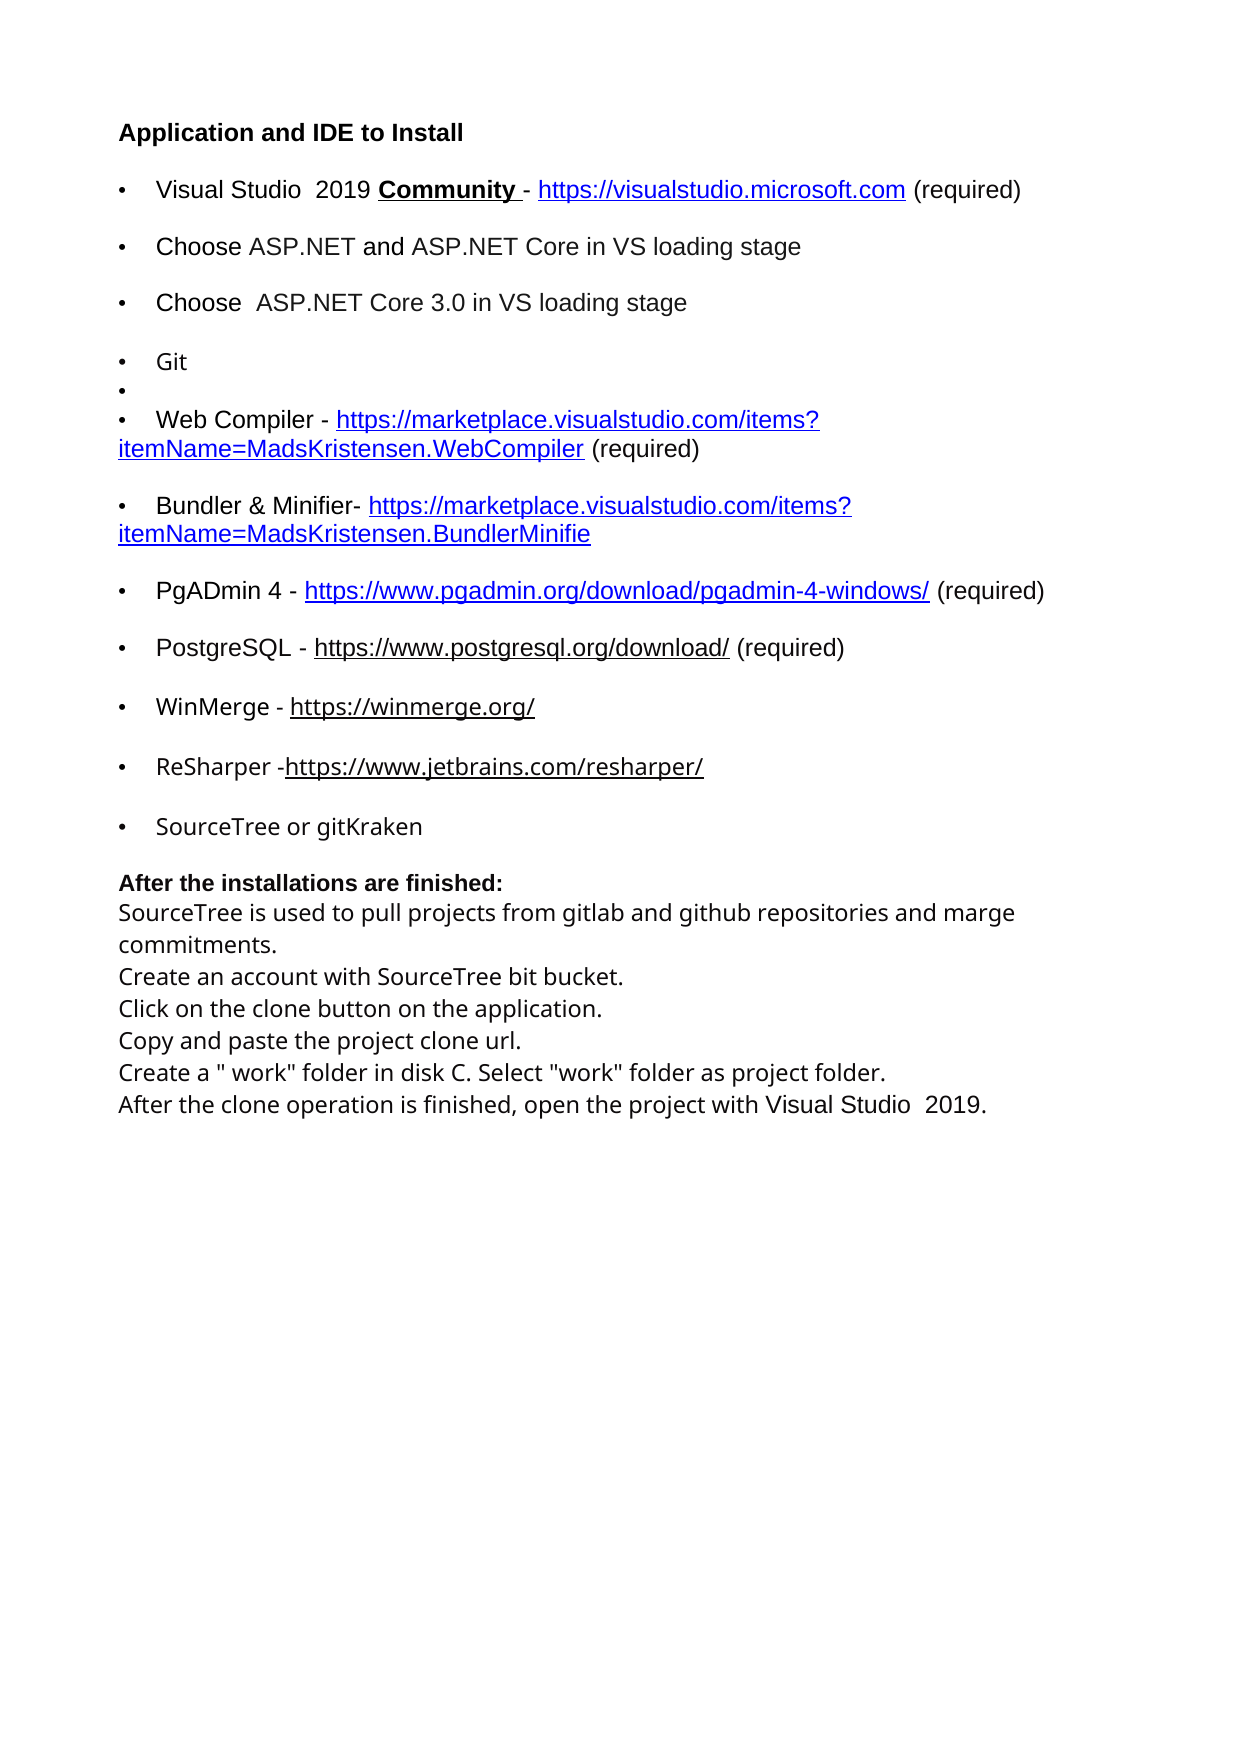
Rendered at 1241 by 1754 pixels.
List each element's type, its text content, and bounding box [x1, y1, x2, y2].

list PgADmin 4 - https://www.pgadmin.org/download/pgadmin-4-windows/ (required) [81, 576, 1122, 605]
list Choose ASP.NET and ASP.NET Core in VS loading stage [81, 232, 1122, 260]
text After the installations are finished: [118, 870, 1122, 897]
text Create a " work" folder in disk C. Select "work" folder as project folder. [118, 1057, 1122, 1088]
list Visual Studio 2019 Community - https://visualstudio.microsoft.com (required) [81, 175, 1122, 204]
list Choose ASP.NET Core 3.0 in VS loading stage [81, 288, 1122, 317]
text Create an account with SourceTree bit bucket. [118, 961, 1122, 993]
list WinMerge - https://winmerge.org/ [81, 690, 1122, 722]
list ReSharper -https://www.jetbrains.com/resharper/ [81, 750, 1122, 782]
text After the clone operation is finished, open the project with Visual Studio 2019. [118, 1088, 1122, 1121]
list SourceTree or gitKraken [81, 810, 1122, 842]
list Git [81, 345, 1122, 377]
text SourceTree is used to pull projects from gitlab and github repositories and marge commitments. [118, 897, 1122, 961]
text Application and IDE to Install [118, 118, 1122, 147]
list PostgreSQL - https://www.postgresql.org/download/ (required) [81, 633, 1122, 662]
list Bundler & Minifier- https://marketplace.visualstudio.com/items?itemName=MadsKristensen.BundlerMinifie [81, 491, 1122, 548]
text Copy and paste the project clone url. [118, 1024, 1122, 1057]
list Web Compiler - https://marketplace.visualstudio.com/items?itemName=MadsKristensen.WebCompiler (required) [81, 405, 1122, 463]
text Click on the clone button on the application. [118, 993, 1122, 1024]
